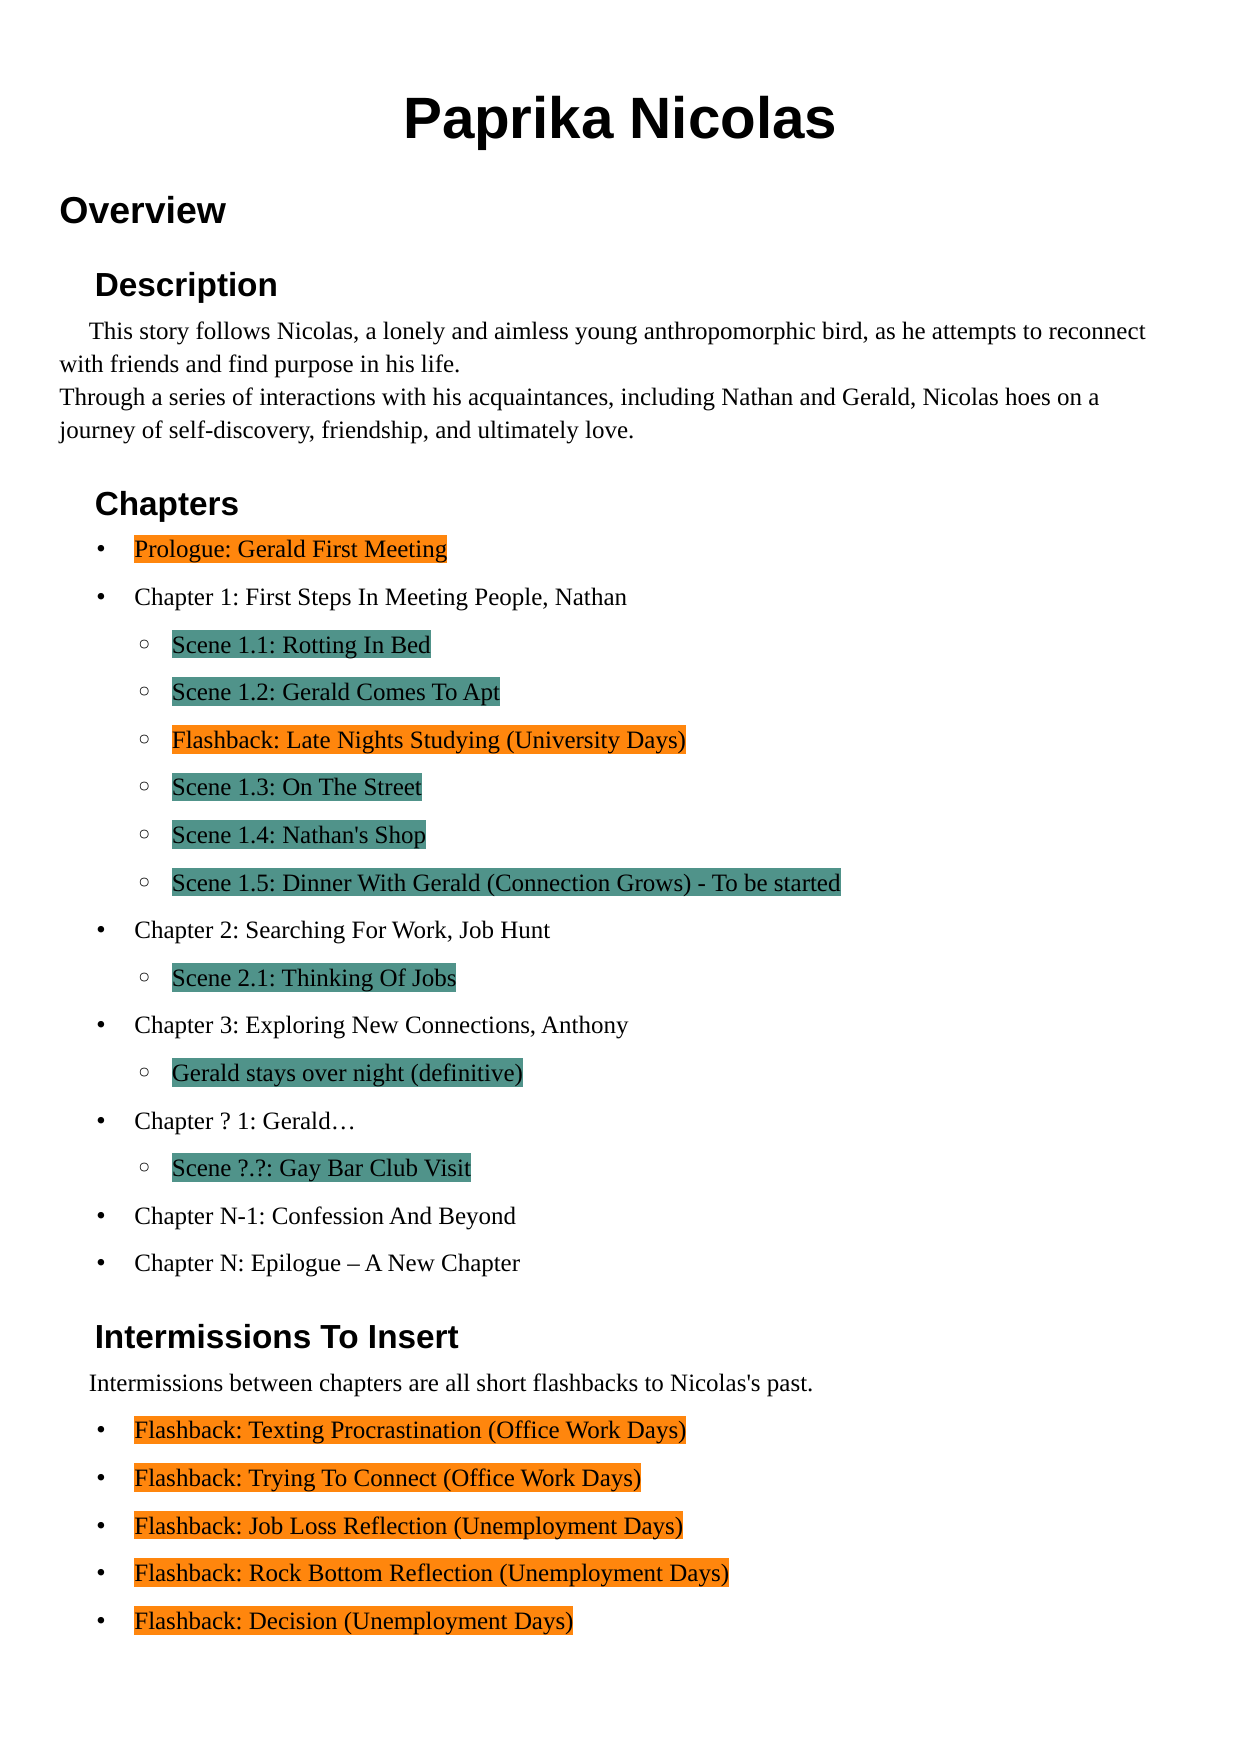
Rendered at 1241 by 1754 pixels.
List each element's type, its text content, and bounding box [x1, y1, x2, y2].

list Flashback: Trying To Connect (Office Work Days) [641, 1463, 1181, 1492]
list Scene 1.1: Rotting In Bed [431, 630, 1181, 658]
subtitle Chapters [59, 483, 1181, 522]
list Chapter N: Epilogue – A New Chapter [97, 1248, 1181, 1277]
list Scene 1.3: On The Street [134, 772, 1181, 801]
list Flashback: Job Loss Reflection (Unemployment Days) [97, 1511, 134, 1539]
list Scene 1.1: Rotting In Bed [134, 630, 172, 658]
list Scene 1.2: Gerald Comes To Apt [134, 677, 172, 706]
list Gerald stays over night (definitive) [134, 1058, 172, 1087]
list Gerald stays over night (definitive) [523, 1058, 1181, 1087]
list Chapter 2: Searching For Work, Job Hunt [97, 915, 1181, 944]
list Scene 2.1: Thinking Of Jobs [456, 963, 1181, 992]
list Prologue: Gerald First Meeting [97, 534, 1181, 563]
list Scene ?.?: Gay Bar Club Visit [471, 1153, 1181, 1182]
list Chapter N-1: Confession And Beyond [97, 1201, 1181, 1230]
list Scene 1.4: Nathan's Shop [426, 820, 1181, 849]
list Flashback: Job Loss Reflection (Unemployment Days) [683, 1511, 1181, 1539]
subtitle Description [59, 265, 1181, 303]
list Flashback: Decision (Unemployment Days) [573, 1606, 1181, 1635]
list Scene 1.5: Dinner With Gerald (Connection Grows) - To be started [841, 868, 1181, 896]
list Flashback: Rock Bottom Reflection (Unemployment Days) [729, 1558, 1181, 1587]
list Flashback: Trying To Connect (Office Work Days) [97, 1463, 134, 1492]
list Chapter 3: Exploring New Connections, Anthony [97, 1011, 1181, 1039]
list Scene ?.?: Gay Bar Club Visit [134, 1153, 172, 1182]
subtitle Intermissions To Insert [59, 1317, 1181, 1355]
list Scene 2.1: Thinking Of Jobs [134, 963, 172, 992]
list Scene 1.4: Nathan's Shop [134, 820, 172, 849]
list Scene 1.2: Gerald Comes To Apt [500, 677, 1181, 706]
list Flashback: Rock Bottom Reflection (Unemployment Days) [97, 1558, 134, 1587]
list Flashback: Late Nights Studying (University Days) [686, 725, 1181, 754]
list Chapter ? 1: Gerald… [97, 1106, 1181, 1134]
list Flashback: Late Nights Studying (University Days) [134, 725, 172, 754]
text This story follows Nicolas, a lonely and aimless young anthropomorphic bird, as he attempts to reconnect with friends and find purpose in his life. Through a series of interactions with his acquaintances, including Nathan and Gerald, Nicolas hoes on a journey of self-discovery, friendship, and ultimately love. [59, 316, 1181, 444]
title Paprika Nicolas [59, 84, 1181, 151]
text Intermissions between chapters are all short flashbacks to Nicolas's past. [59, 1368, 1181, 1397]
list Chapter 1: First Steps In Meeting People, Nathan [97, 582, 1181, 611]
subtitle Overview [59, 189, 1181, 232]
list Flashback: Texting Procrastination (Office Work Days) [686, 1416, 1181, 1444]
list Flashback: Decision (Unemployment Days) [97, 1606, 134, 1635]
